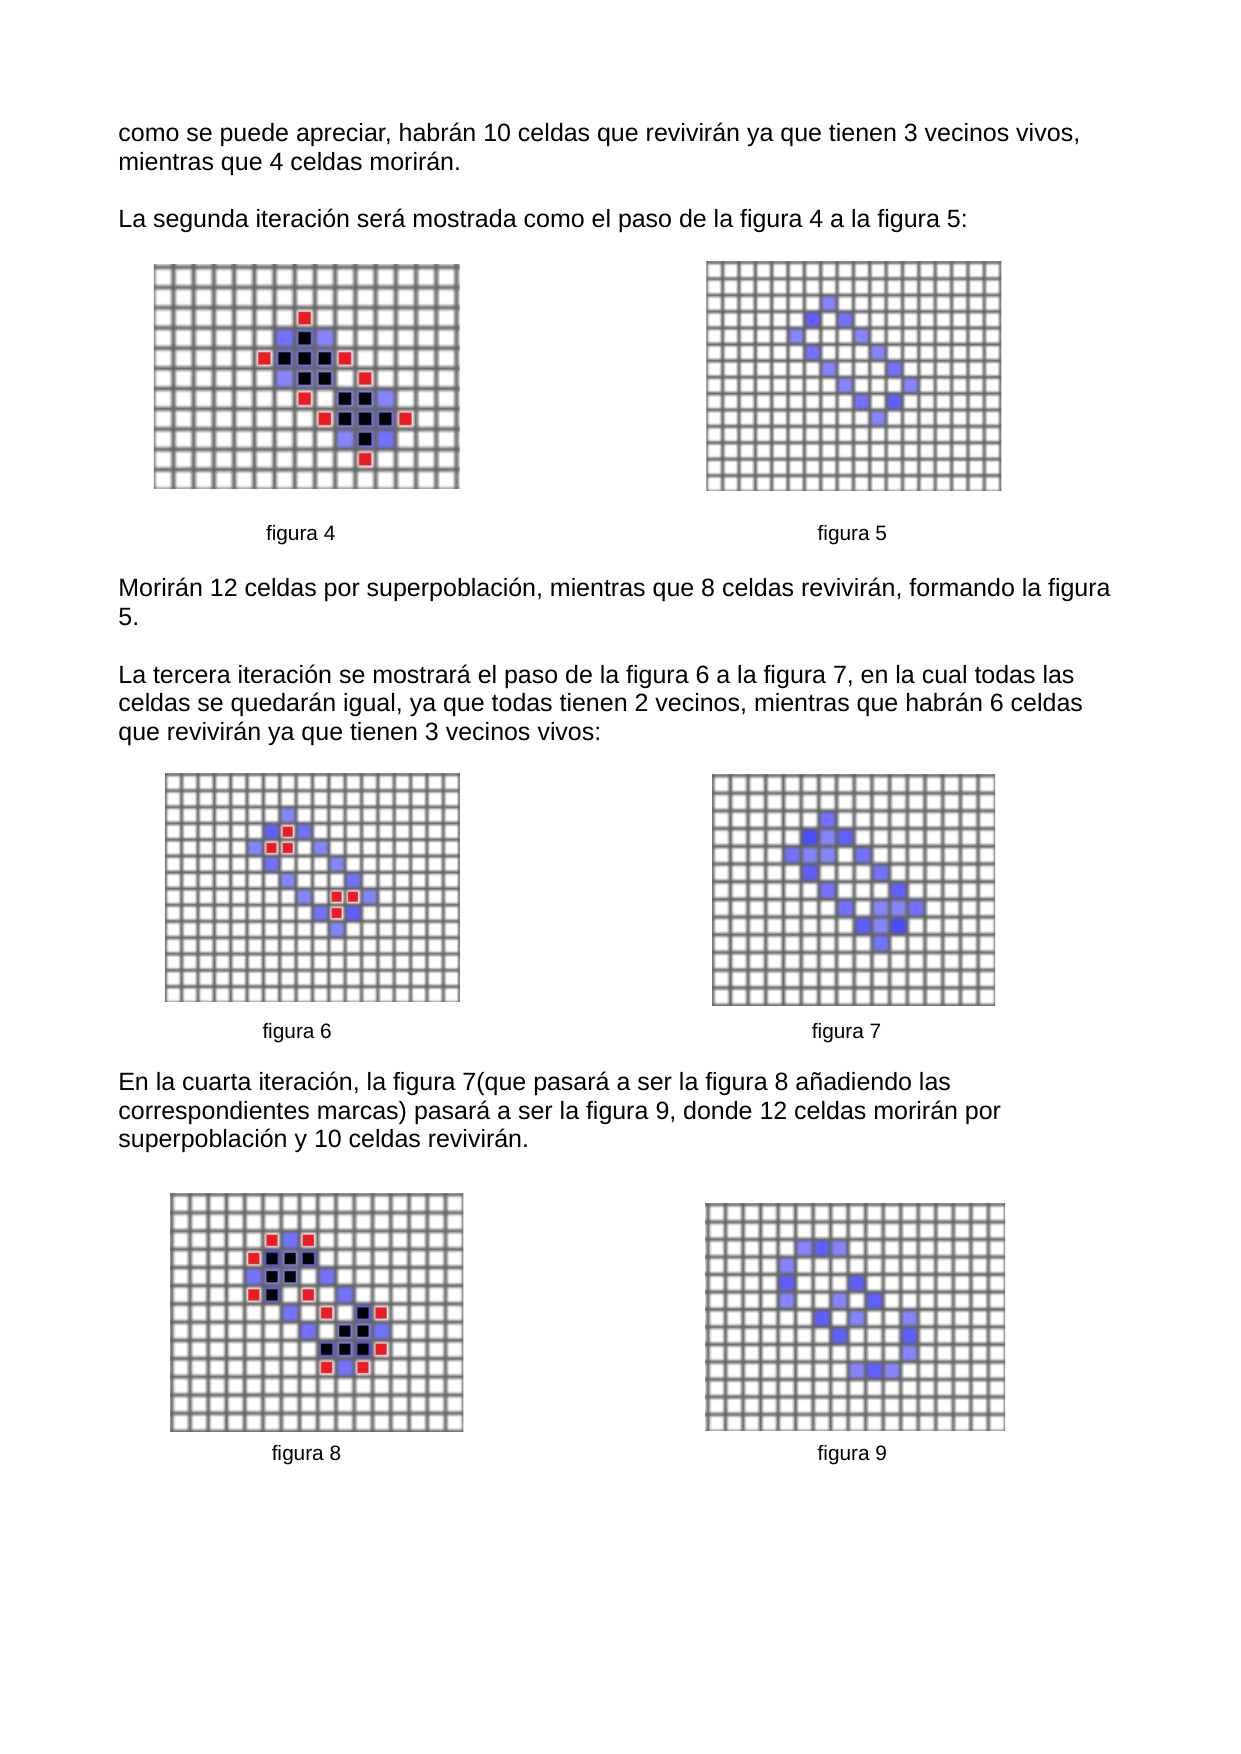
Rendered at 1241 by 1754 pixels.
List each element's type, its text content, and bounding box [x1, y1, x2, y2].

text Morirán 12 celdas por superpoblación, mientras que 8 celdas revivirán, formando la figura 5. [118, 573, 1122, 631]
picture [153, 264, 460, 489]
text como se puede apreciar, habrán 10 celdas que revivirán ya que tienen 3 vecinos vivos, mientras que 4 celdas morirán. [118, 118, 1122, 176]
text En la cuarta iteración, la figura 7(que pasará a ser la figura 8 añadiendo las correspondientes marcas) pasará a ser la figura 9, donde 12 celdas morirán por superpoblación y 10 celdas revivirán. [118, 1067, 1122, 1153]
text La segunda iteración será mostrada como el paso de la figura 4 a la figura 5: [118, 204, 1122, 233]
text La tercera iteración se mostrará el paso de la figura 6 a la figura 7, en la cual todas las celdas se quedarán igual, ya que todas tienen 2 vecinos, mientras que habrán 6 celdas que revivirán ya que tienen 3 vecinos vivos: [118, 659, 1122, 746]
text figura 6 figura 7 [118, 1019, 1122, 1043]
picture [165, 773, 460, 1002]
picture [712, 774, 996, 1006]
text figura 8 figura 9 [118, 1441, 1122, 1464]
picture [705, 1203, 1005, 1431]
picture [170, 1193, 464, 1432]
picture [706, 261, 1002, 491]
text figura 4 figura 5 [118, 521, 1122, 544]
